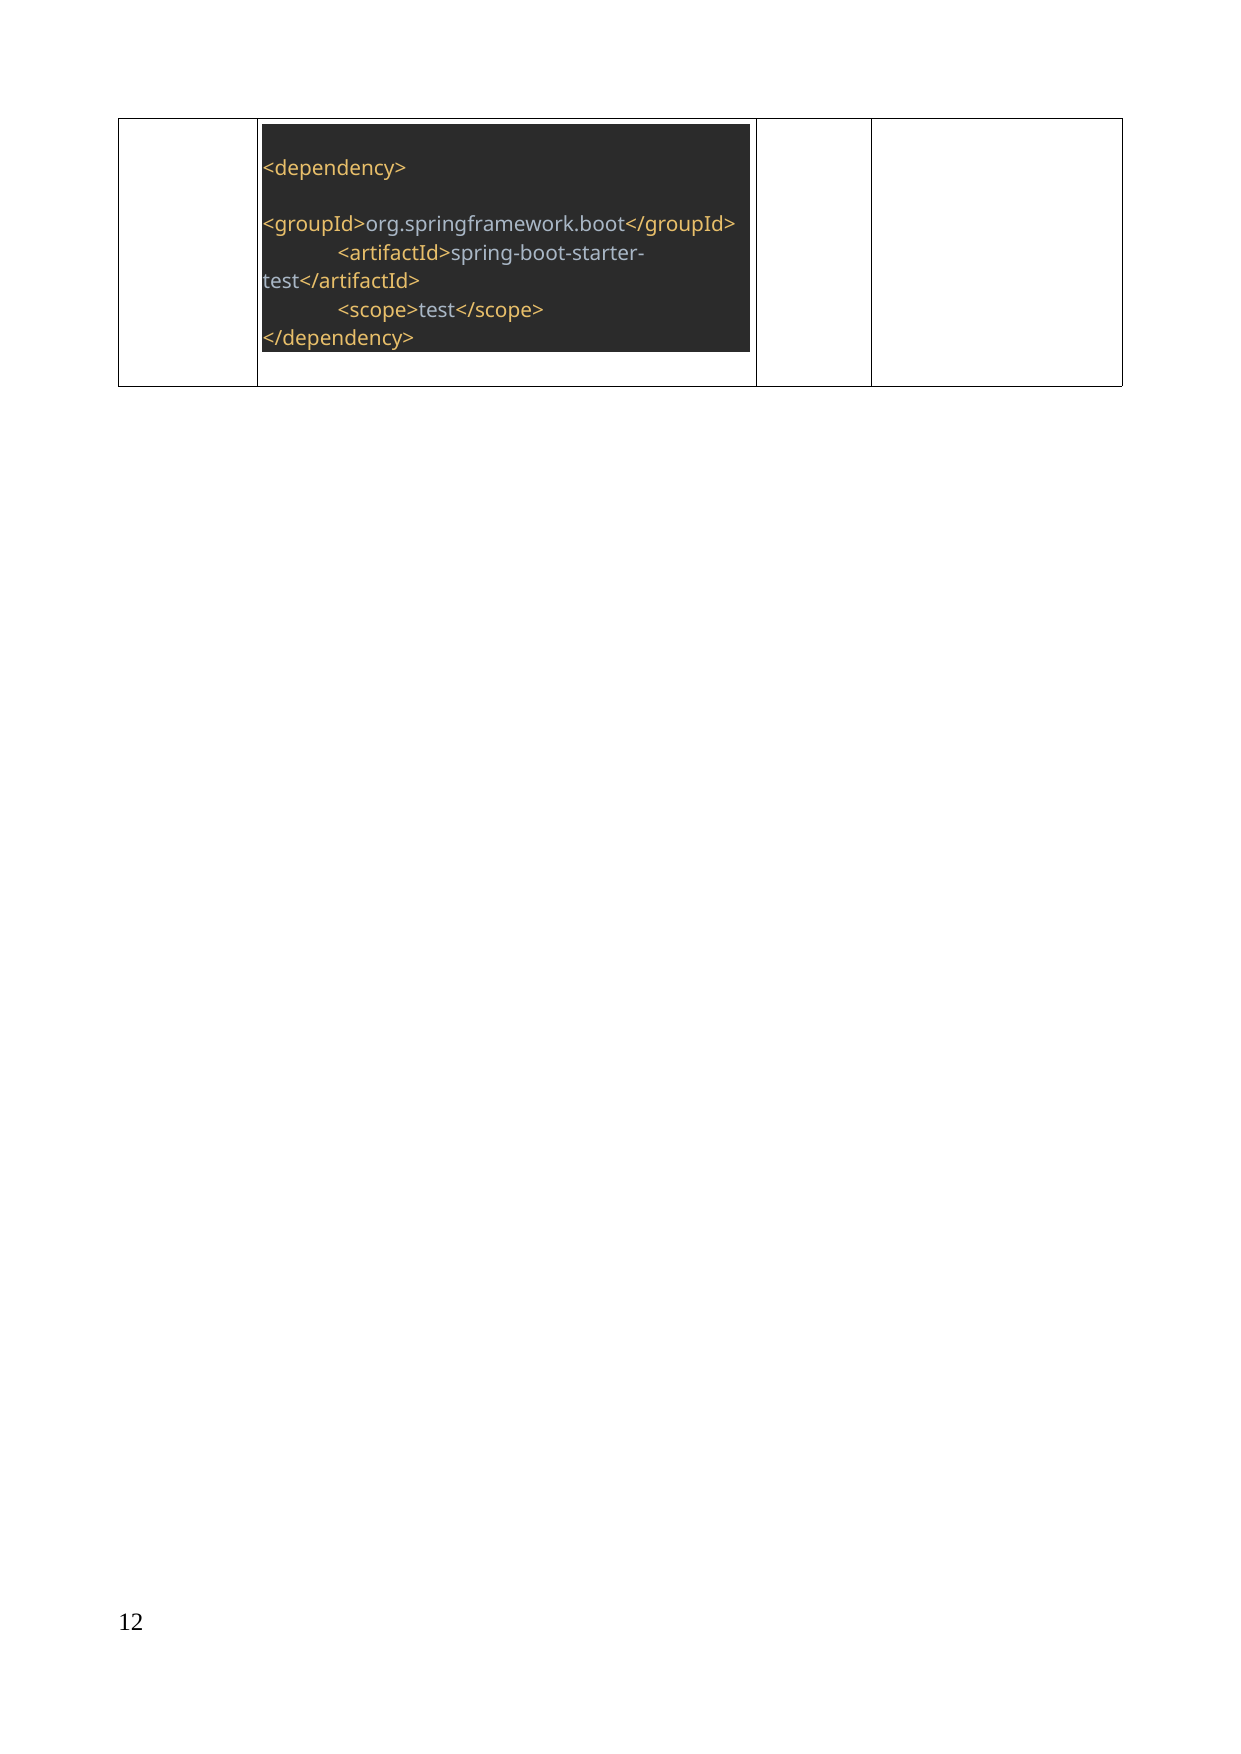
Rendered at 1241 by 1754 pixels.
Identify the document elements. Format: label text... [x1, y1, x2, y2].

table_cell <dependency> <groupId>org.springframework.boot</groupId> <artifactId>spring-boot-starter-test</artifactId> <scope>test</scope> </dependency> [258, 119, 756, 386]
table_cell [872, 119, 1122, 386]
table_cell [757, 119, 871, 386]
table_cell [119, 119, 257, 386]
